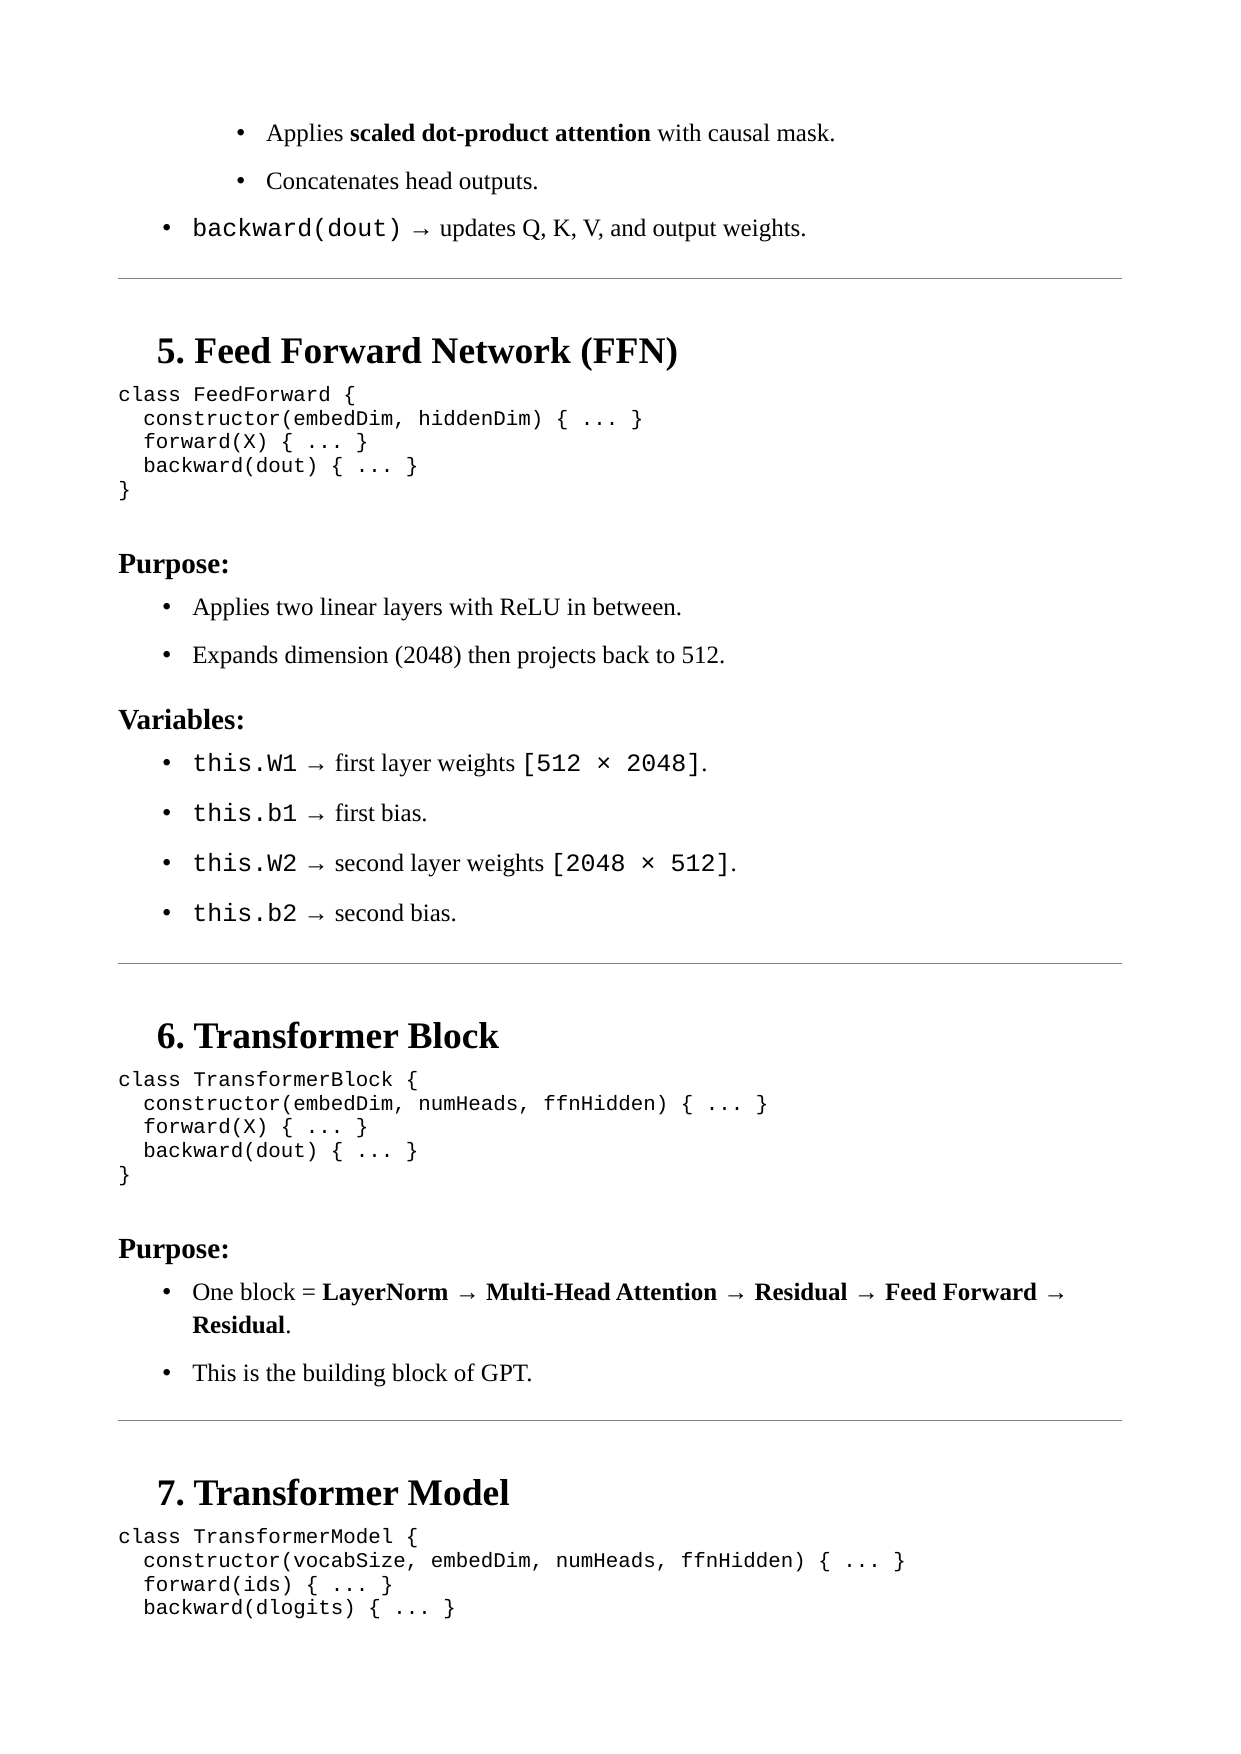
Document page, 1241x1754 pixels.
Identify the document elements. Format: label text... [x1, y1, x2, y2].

text backward(dout) { ... } [118, 1140, 1122, 1163]
text constructor(embedDim, numHeads, ffnHidden) { ... } [118, 1093, 1122, 1116]
subtitle 🔹 6. Transformer Block [118, 1013, 1122, 1056]
list This is the building block of GPT. [162, 1358, 1122, 1387]
list Expands dimension (2048) then projects back to 512. [162, 640, 1122, 669]
list this.W1 → first layer weights [512 × 2048]. [162, 748, 1122, 779]
subtitle Variables: [118, 702, 1122, 736]
list Applies two linear layers with ReLU in between. [162, 592, 1122, 621]
text constructor(embedDim, hiddenDim) { ... } [118, 408, 1122, 431]
subtitle Purpose: [118, 1231, 1122, 1265]
text class TransformerBlock { [118, 1069, 1122, 1093]
list Applies scaled dot-product attention with causal mask. [236, 118, 1122, 147]
subtitle 🔹 5. Feed Forward Network (FFN) [118, 328, 1122, 372]
list backward(dout) → updates Q, K, V, and output weights. [162, 213, 1122, 244]
subtitle Purpose: [118, 546, 1122, 580]
list Concatenates head outputs. [236, 166, 1122, 194]
text forward(ids) { ... } [118, 1573, 1122, 1597]
text forward(X) { ... } [118, 1116, 1122, 1140]
text constructor(vocabSize, embedDim, numHeads, ffnHidden) { ... } [118, 1550, 1122, 1573]
text forward(X) { ... } [118, 431, 1122, 455]
list One block = LayerNorm → Multi-Head Attention → Residual → Feed Forward → Residual. [162, 1277, 1122, 1339]
text } [118, 479, 1122, 502]
text class TransformerModel { [118, 1526, 1122, 1550]
list this.b1 → first bias. [162, 798, 1122, 829]
subtitle 🔹 7. Transformer Model [118, 1471, 1122, 1514]
text class FeedForward { [118, 384, 1122, 408]
text backward(dlogits) { ... } [118, 1597, 1122, 1621]
list this.b2 → second bias. [162, 898, 1122, 929]
text backward(dout) { ... } [118, 455, 1122, 479]
text } [118, 1163, 1122, 1187]
list this.W2 → second layer weights [2048 × 512]. [162, 848, 1122, 879]
